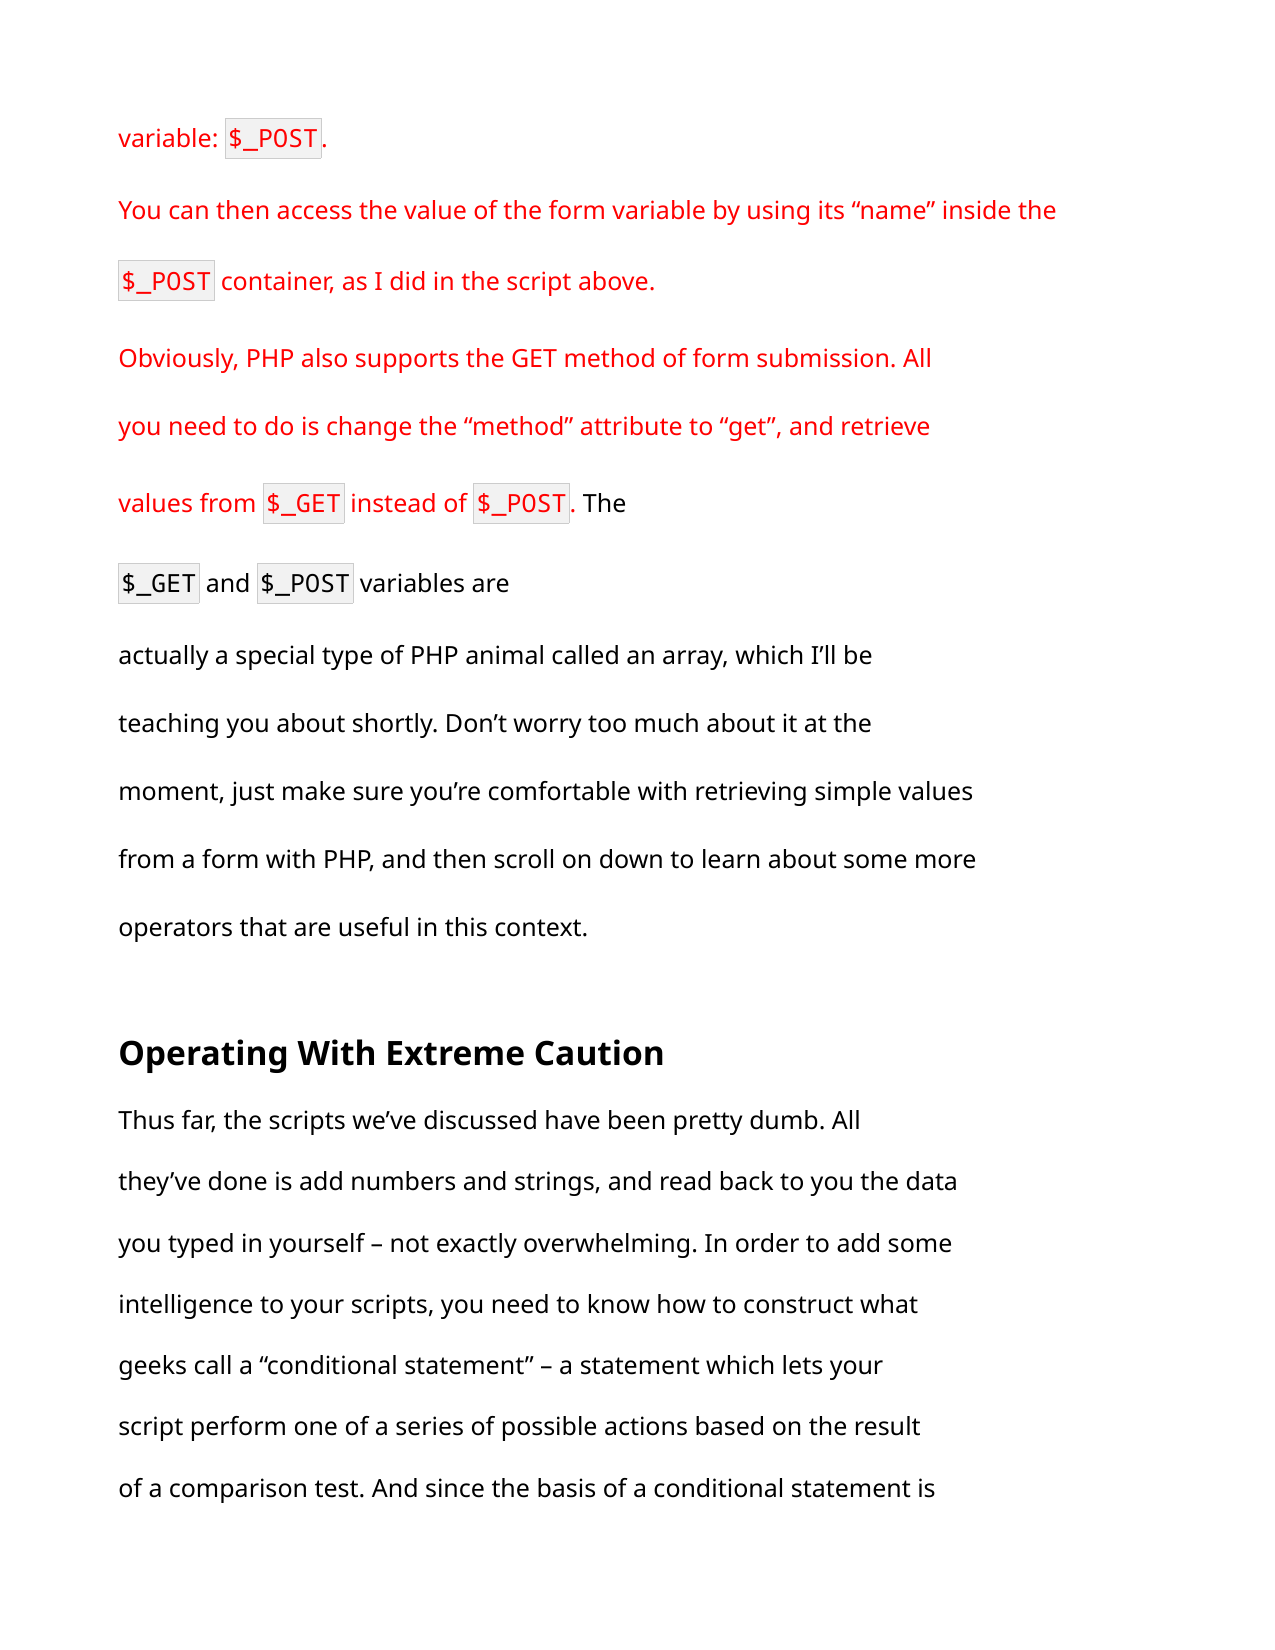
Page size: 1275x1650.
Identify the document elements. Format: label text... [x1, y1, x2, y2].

text Thus far, the scripts we’ve discussed have been pretty dumb. All they’ve done is add numbers and strings, and read back to you the data you typed in yourself – not exactly overwhelming. In order to add some intelligence to your scripts, you need to know how to construct what geeks call a “conditional statement” – a statement which lets your script perform one of a series of possible actions based on the result of a comparison test. And since the basis of a conditional statement is [118, 1103, 1157, 1504]
subtitle Operating With Extreme Caution [118, 1029, 1157, 1075]
text $_POST [119, 261, 214, 300]
text Obviously, PHP also supports the GET method of form submission. All you need to do is change the “method” attribute to “get”, and retrieve values from $_GET instead of $_POST. The $_GET and $_POST variables are actually a special type of PHP animal called an array, which I’ll be teaching you about shortly. Don’t worry too much about it at the moment, just make sure you’re comfortable with retrieving simple values from a form with PHP, and then scroll on down to learn about some more operators that are useful in this context. [118, 341, 1157, 944]
text variable: $_POST. You can then access the value of the form variable by using its “name” inside the [118, 118, 1157, 226]
text container, as I did in the script above. [215, 260, 1157, 301]
